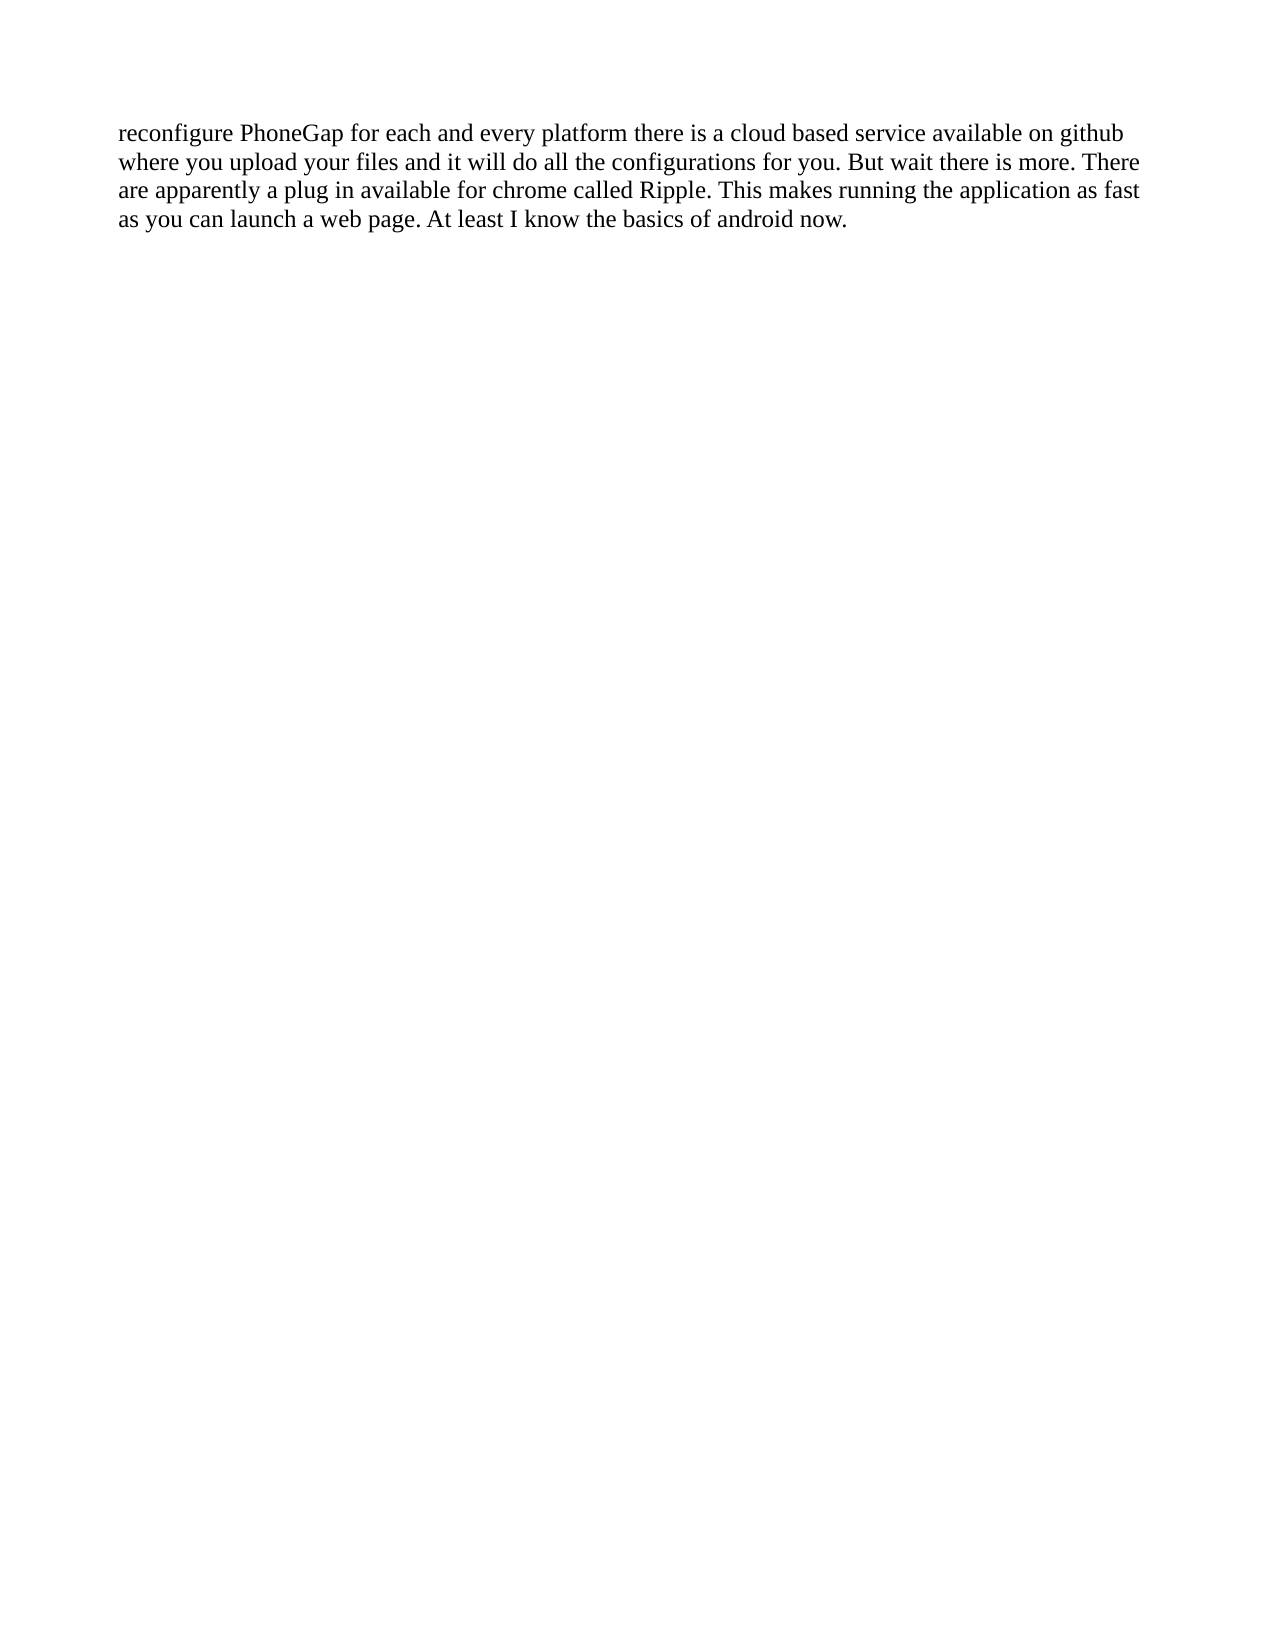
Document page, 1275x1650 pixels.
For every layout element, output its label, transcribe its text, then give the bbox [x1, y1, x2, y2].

text reconfigure PhoneGap for each and every platform there is a cloud based service available on github where you upload your files and it will do all the configurations for you. But wait there is more. There are apparently a plug in available for chrome called Ripple. This makes running the application as fast as you can launch a web page. At least I know the basics of android now. [118, 118, 1157, 233]
